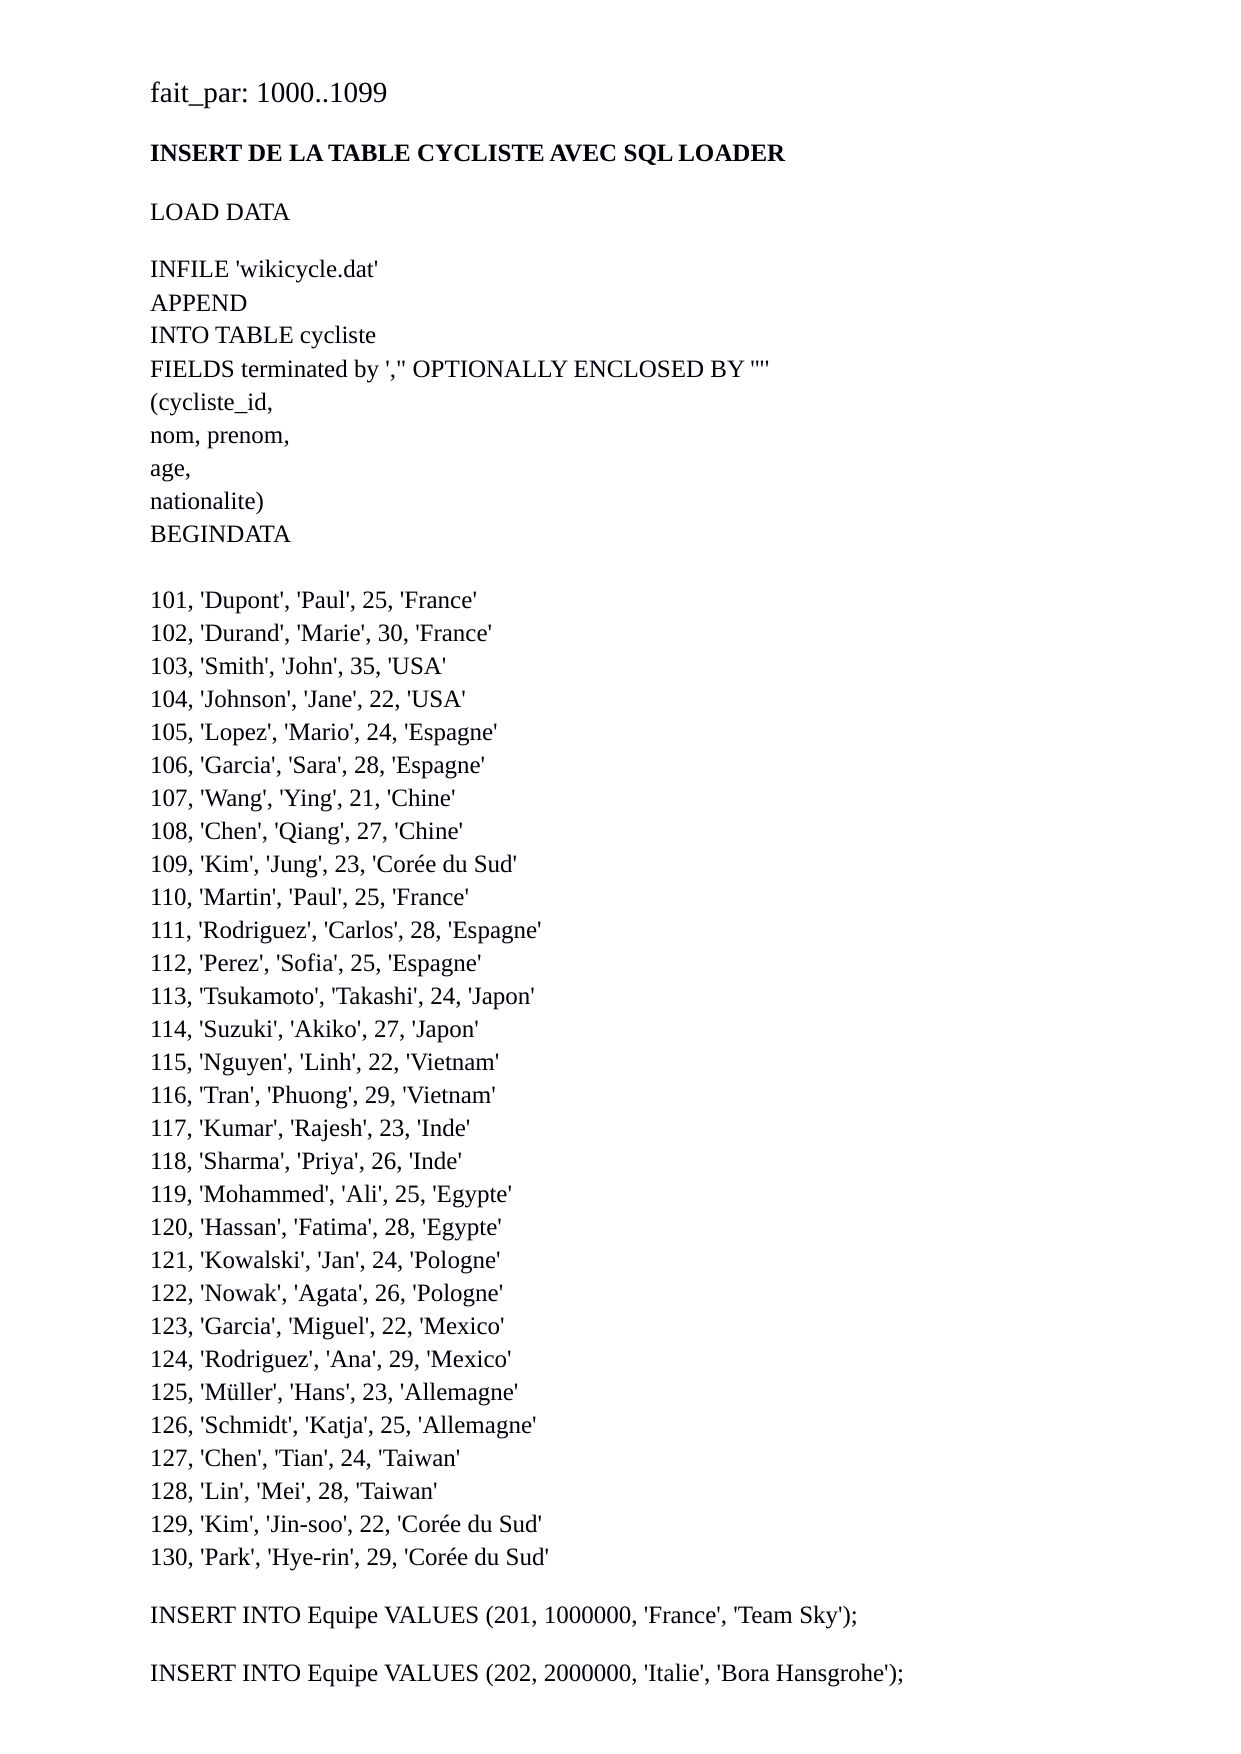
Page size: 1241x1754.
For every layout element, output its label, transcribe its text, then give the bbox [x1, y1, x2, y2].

text 102, 'Durand', 'Marie', 30, 'France' [150, 618, 1090, 647]
text 111, 'Rodriguez', 'Carlos', 28, 'Espagne' [150, 915, 1090, 944]
text 109, 'Kim', 'Jung', 23, 'Corée du Sud' [150, 849, 1090, 878]
text 128, 'Lin', 'Mei', 28, 'Taiwan' [150, 1476, 1090, 1505]
text (cycliste_id, [150, 387, 1090, 415]
text 115, 'Nguyen', 'Linh', 22, 'Vietnam' [150, 1047, 1090, 1076]
text 117, 'Kumar', 'Rajesh', 23, 'Inde' [150, 1113, 1090, 1142]
text nom, prenom, [150, 420, 1090, 448]
text 108, 'Chen', 'Qiang', 27, 'Chine' [150, 816, 1090, 845]
text LOAD DATA [150, 197, 1090, 225]
text age, [150, 453, 1090, 481]
text BEGINDATA [150, 519, 1090, 547]
text 120, 'Hassan', 'Fatima', 28, 'Egypte' [150, 1212, 1090, 1241]
text 106, 'Garcia', 'Sara', 28, 'Espagne' [150, 750, 1090, 779]
text INFILE 'wikicycle.dat' [150, 254, 1090, 283]
text 126, 'Schmidt', 'Katja', 25, 'Allemagne' [150, 1410, 1090, 1439]
text 125, 'Müller', 'Hans', 23, 'Allemagne' [150, 1377, 1090, 1406]
text 121, 'Kowalski', 'Jan', 24, 'Pologne' [150, 1245, 1090, 1274]
text nationalite) [150, 486, 1090, 514]
text 104, 'Johnson', 'Jane', 22, 'USA' [150, 684, 1090, 713]
text 123, 'Garcia', 'Miguel', 22, 'Mexico' [150, 1311, 1090, 1340]
text fait_par: 1000..1099 [150, 75, 1090, 108]
text 112, 'Perez', 'Sofia', 25, 'Espagne' [150, 948, 1090, 977]
text INSERT DE LA TABLE CYCLISTE AVEC SQL LOADER [150, 138, 1090, 167]
text 130, 'Park', 'Hye-rin', 29, 'Corée du Sud' [150, 1542, 1090, 1571]
text INSERT INTO Equipe VALUES (202, 2000000, 'Italie', 'Bora Hansgrohe'); [150, 1658, 1090, 1687]
text 101, 'Dupont', 'Paul', 25, 'France' [150, 585, 1090, 613]
text 122, 'Nowak', 'Agata', 26, 'Pologne' [150, 1278, 1090, 1307]
text 114, 'Suzuki', 'Akiko', 27, 'Japon' [150, 1014, 1090, 1043]
text INTO TABLE cycliste [150, 321, 1090, 349]
text 110, 'Martin', 'Paul', 25, 'France' [150, 882, 1090, 911]
text 129, 'Kim', 'Jin-soo', 22, 'Corée du Sud' [150, 1509, 1090, 1538]
text FIELDS terminated by '," OPTIONALLY ENCLOSED BY '"' [150, 354, 1090, 382]
text 127, 'Chen', 'Tian', 24, 'Taiwan' [150, 1443, 1090, 1472]
text 124, 'Rodriguez', 'Ana', 29, 'Mexico' [150, 1344, 1090, 1373]
text 118, 'Sharma', 'Priya', 26, 'Inde' [150, 1146, 1090, 1175]
text 105, 'Lopez', 'Mario', 24, 'Espagne' [150, 717, 1090, 746]
text 103, 'Smith', 'John', 35, 'USA' [150, 651, 1090, 679]
text 107, 'Wang', 'Ying', 21, 'Chine' [150, 783, 1090, 812]
text APPEND [150, 288, 1090, 316]
text 113, 'Tsukamoto', 'Takashi', 24, 'Japon' [150, 981, 1090, 1010]
text INSERT INTO Equipe VALUES (201, 1000000, 'France', 'Team Sky'); [150, 1600, 1090, 1629]
text 116, 'Tran', 'Phuong', 29, 'Vietnam' [150, 1080, 1090, 1109]
text 119, 'Mohammed', 'Ali', 25, 'Egypte' [150, 1179, 1090, 1208]
